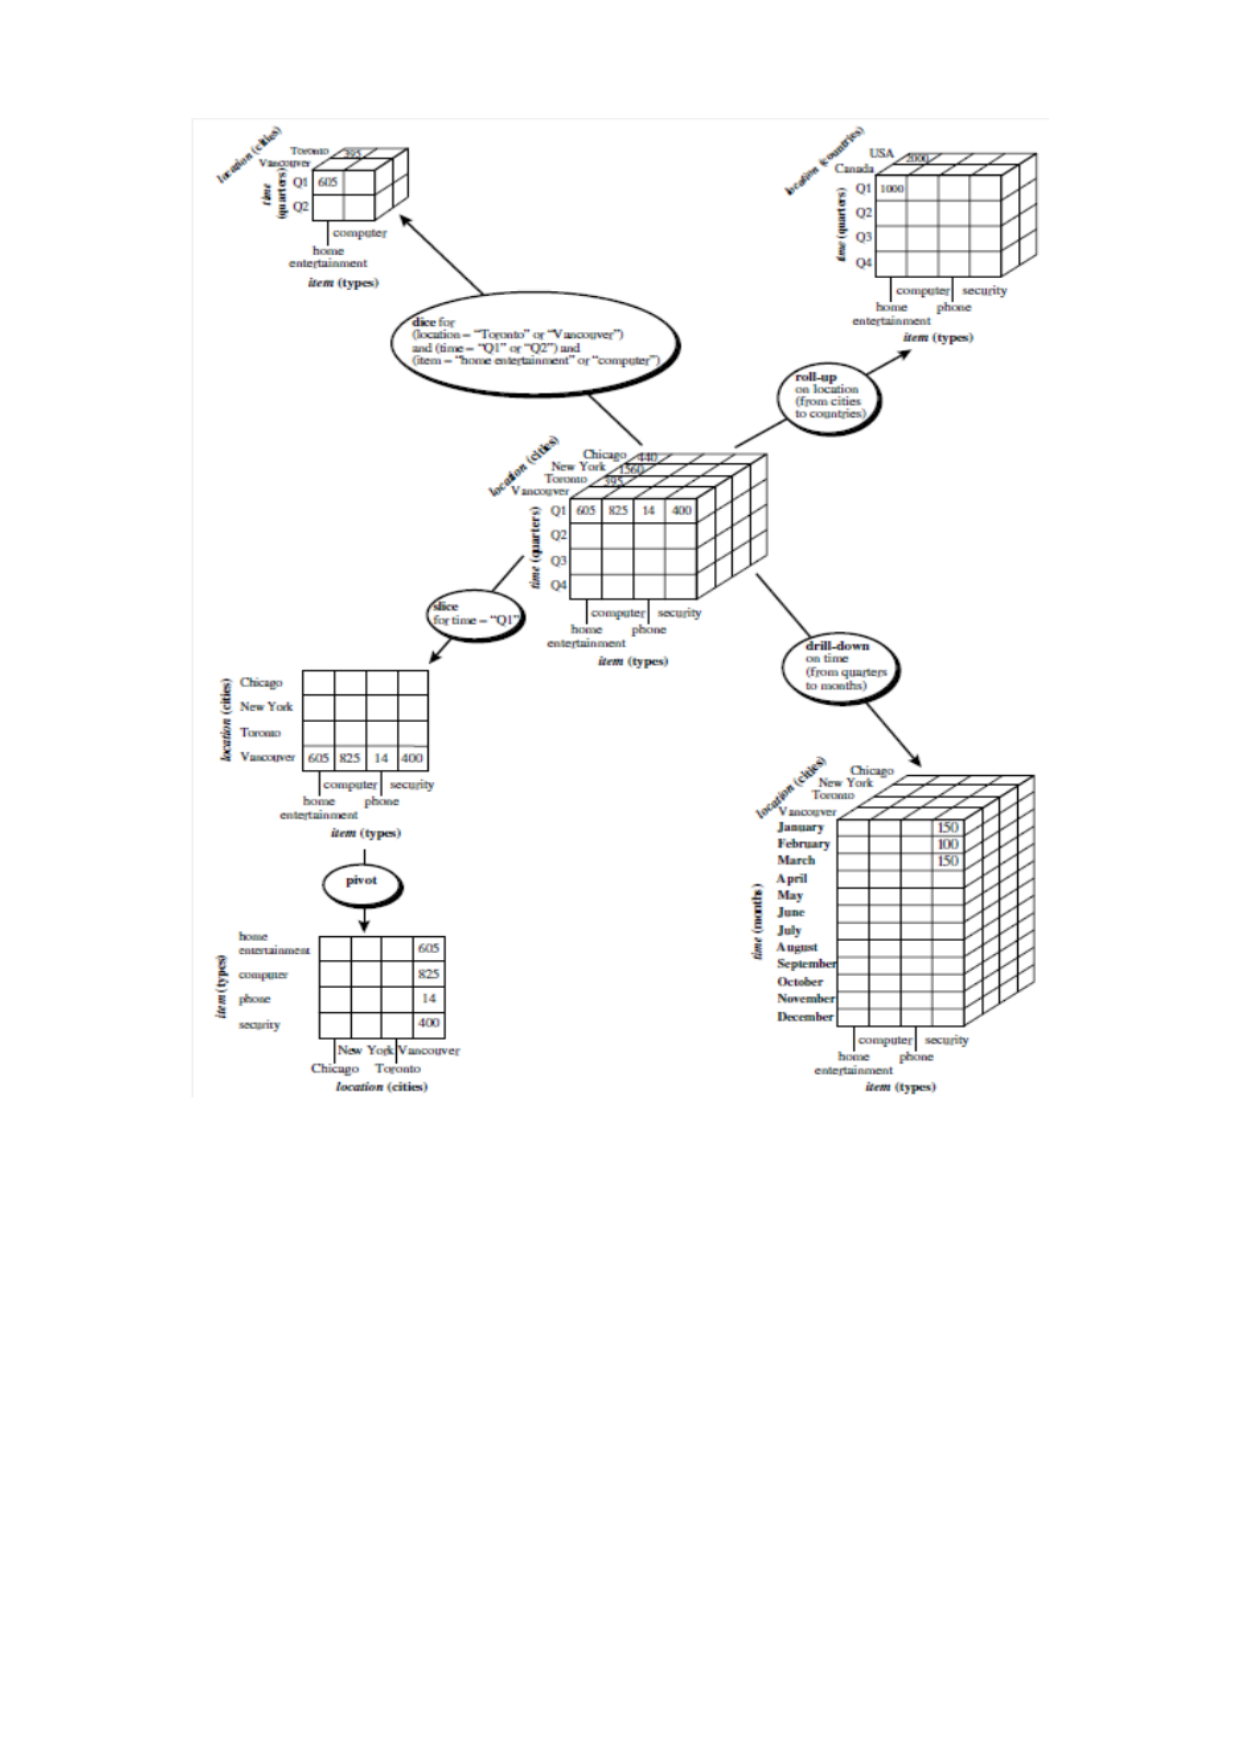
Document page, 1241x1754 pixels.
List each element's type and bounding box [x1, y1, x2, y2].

picture [191, 118, 1049, 1101]
